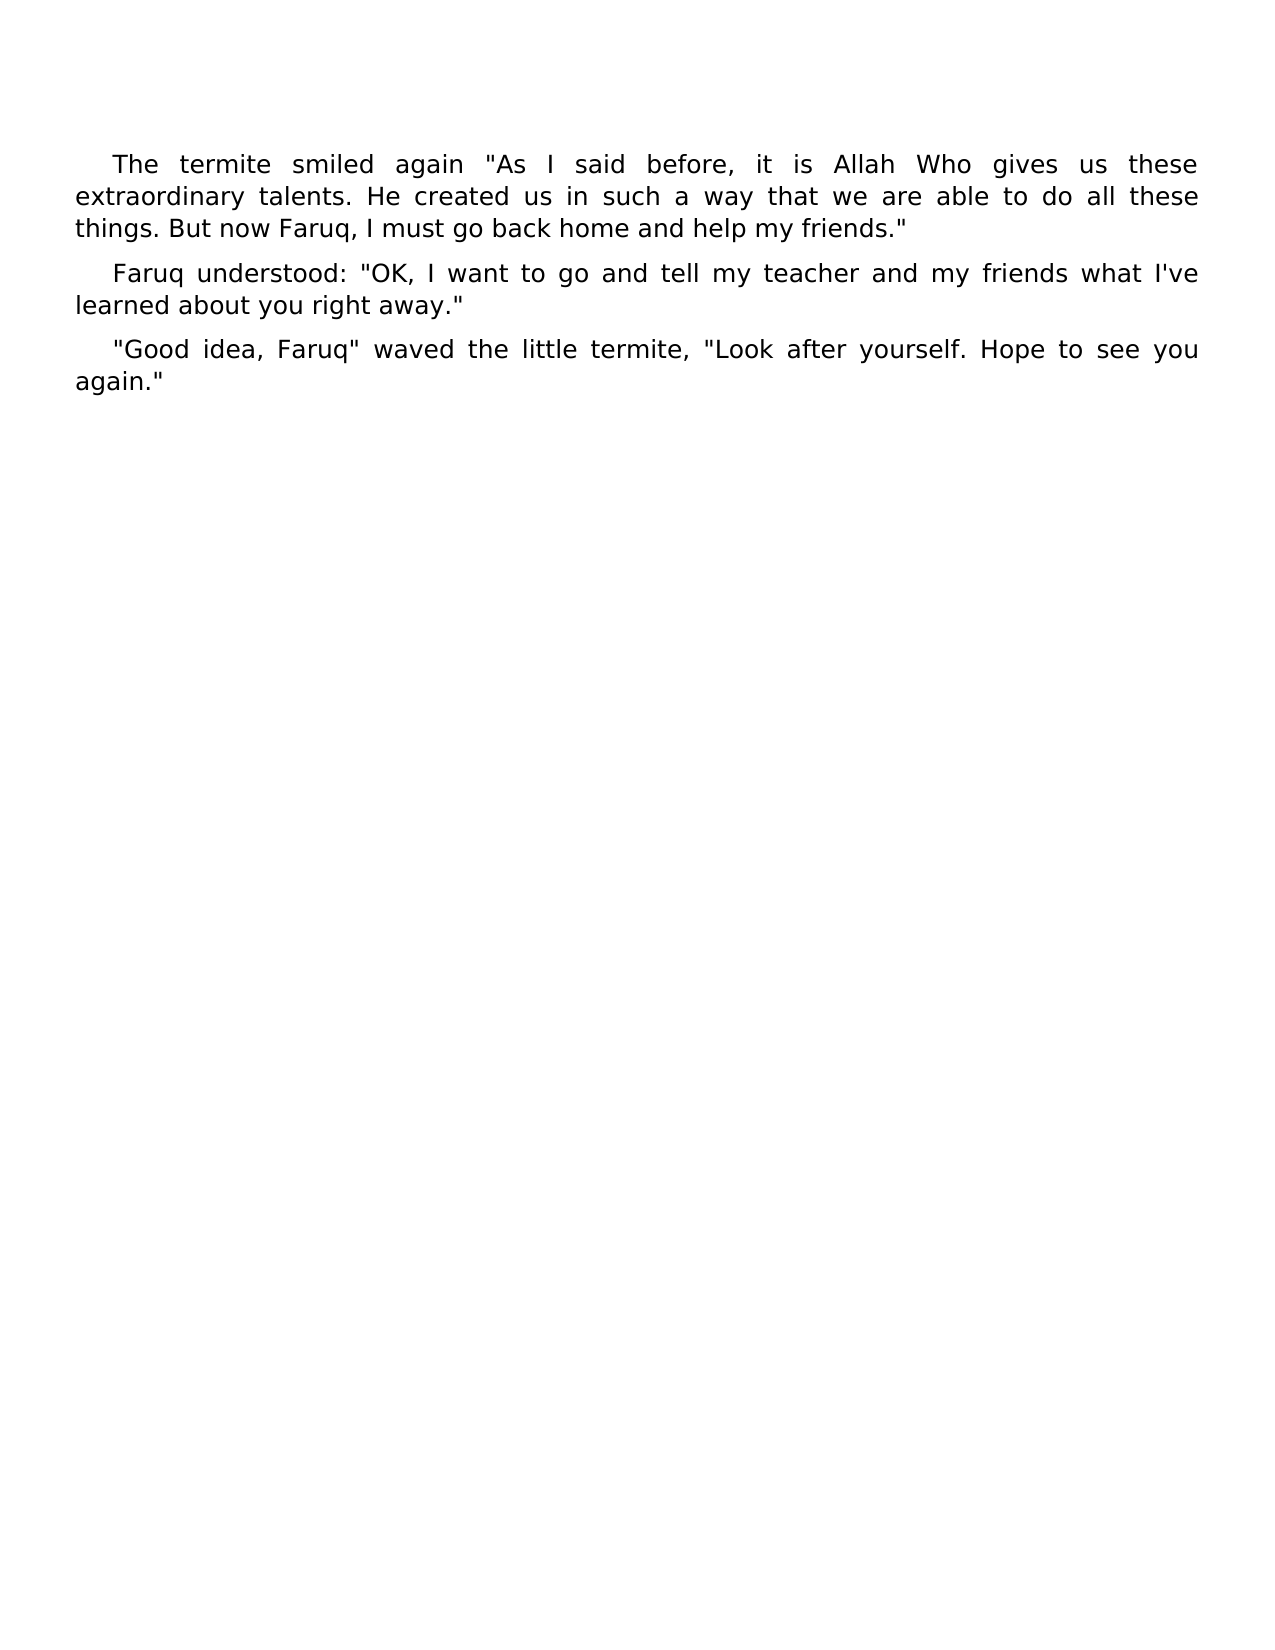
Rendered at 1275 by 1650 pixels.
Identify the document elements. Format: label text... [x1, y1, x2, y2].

text The termite smiled again "As I said before, it is Allah Who gives us these extraordinary talents. He created us in such a way that we are able to do all these things. But now Faruq, I must go back home and help my friends." [75, 150, 1200, 243]
text "Good idea, Faruq" waved the little termite, "Look after yourself. Hope to see you again." [75, 335, 1200, 397]
text Faruq understood: "OK, I want to go and tell my teacher and my friends what I've learned about you right away." [75, 259, 1200, 320]
